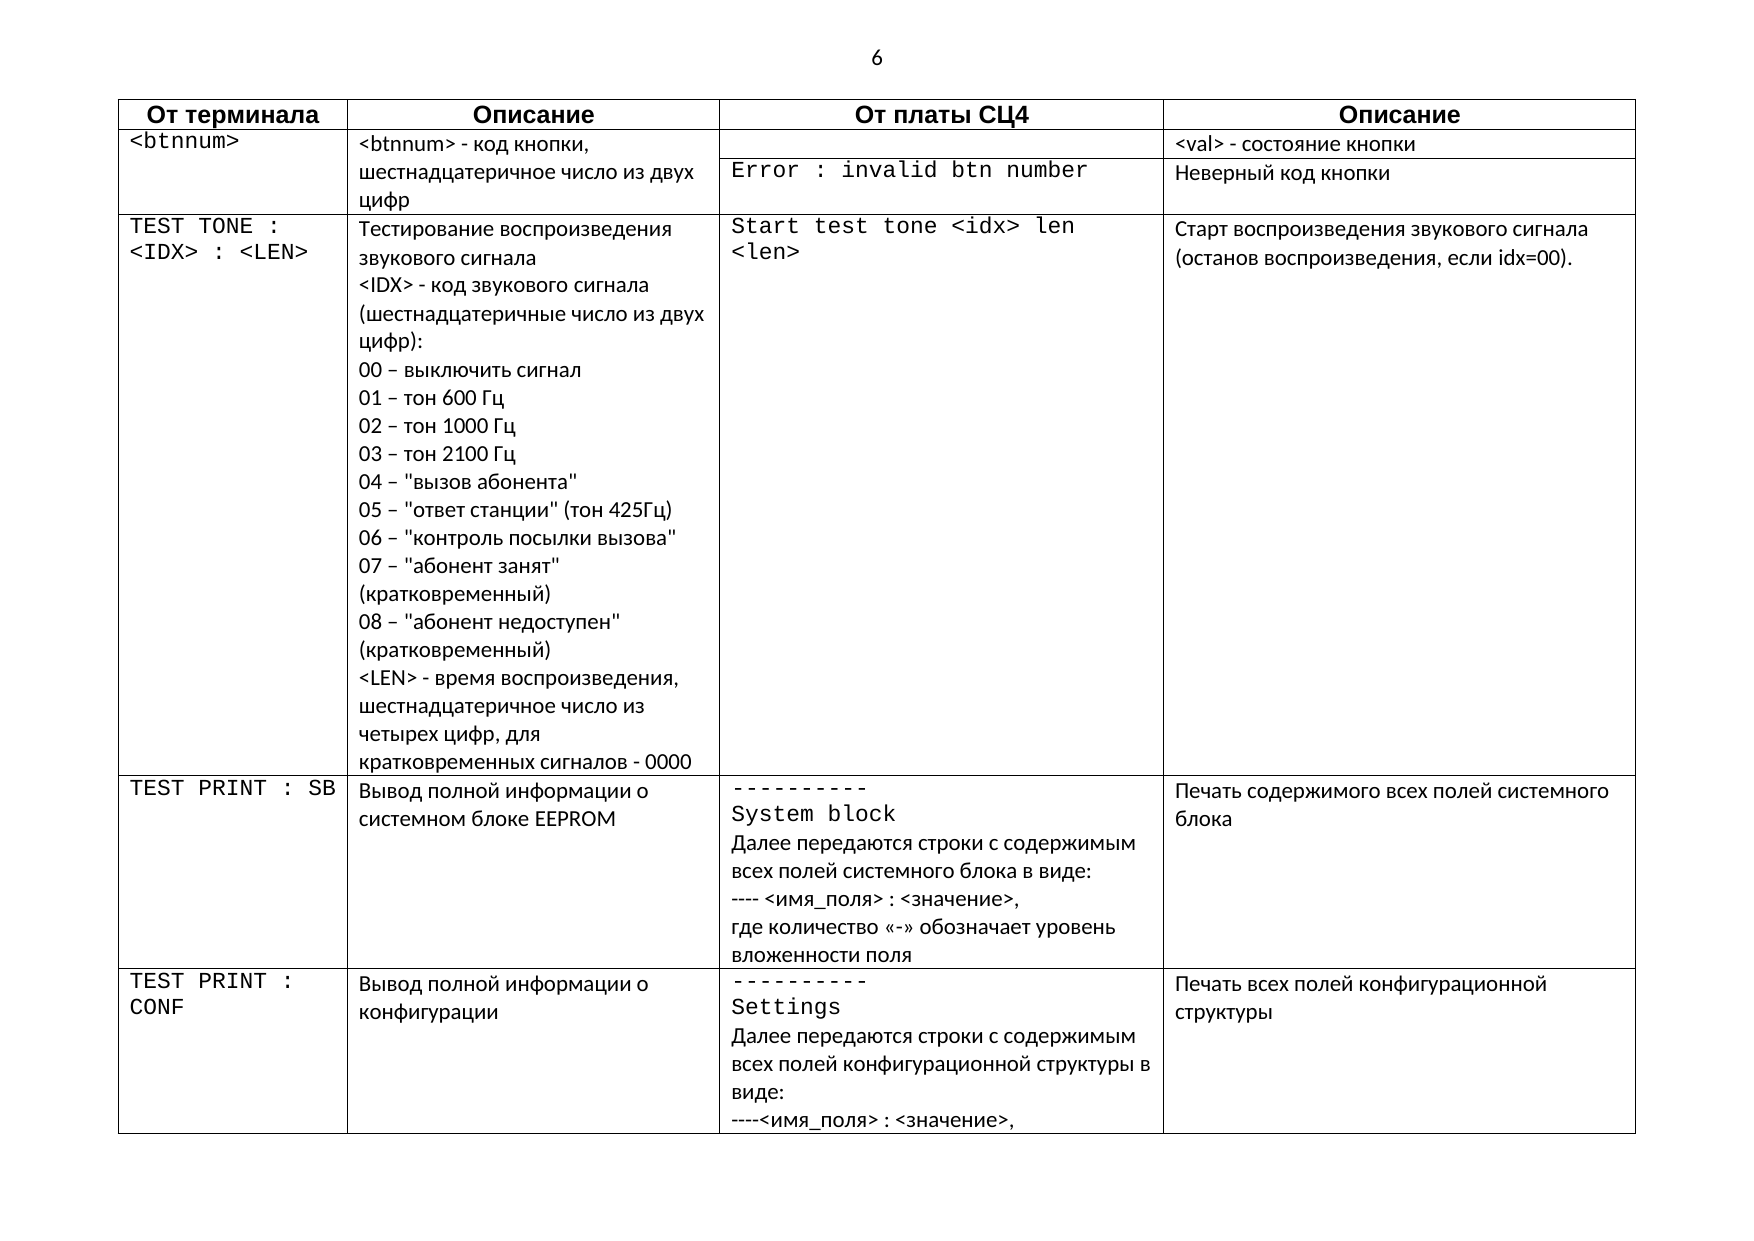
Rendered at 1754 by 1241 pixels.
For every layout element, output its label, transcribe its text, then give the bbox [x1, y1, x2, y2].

table_cell Неверный код кнопки [1164, 159, 1635, 213]
table_cell TEST TONE : <IDX> : <LEN> [119, 215, 347, 775]
table_cell TEST PRINT : CONF [119, 969, 347, 1133]
table_cell TEST PRINT : SB [119, 776, 347, 968]
table_header От платы СЦ4 [720, 100, 1163, 128]
table_cell ---------- Settings Далее передаются строки с содержимым всех полей конфигурационной структуры в виде: ----<имя_поля> : <значение>, [720, 969, 1163, 1133]
table_cell Start test tone <idx> len <len> [720, 215, 1163, 775]
table_header Описание [1164, 100, 1635, 128]
table_cell Печать содержимого всех полей системного блока [1164, 776, 1635, 968]
table_cell Печать всех полей конфигурационной структуры [1164, 969, 1635, 1133]
table_cell Вывод полной информации о системном блоке EEPROM [348, 776, 719, 968]
table_cell ---------- System block Далее передаются строки с содержимым всех полей системного блока в виде: ---- <имя_поля> : <значение>, где количество «-» обозначает уровень вложенности поля [720, 776, 1163, 968]
table_cell Старт воспроизведения звукового сигнала (останов воспроизведения, если idx=00). [1164, 215, 1635, 775]
table_cell Тестирование воспроизведения звукового сигнала <IDX> - код звукового сигнала (шестнадцатеричные число из двух цифр): 00 – выключить сигнал 01 – тон 600 Гц 02 – тон 1000 Гц 03 – тон 2100 Гц 04 – "вызов абонента" 05 – "ответ станции" (тон 425Гц) 06 – "контроль посылки вызова" 07 – "абонент занят" (кратковременный) 08 – "абонент недоступен" (кратковременный) <LEN> - время воспроизведения, шестнадцатеричное число из четырех цифр, для кратковременных сигналов - 0000 [348, 215, 719, 775]
table_cell <btnnum> [119, 130, 347, 213]
table_cell Error : invalid btn number [720, 159, 1163, 213]
table_cell <btnnum> - код кнопки, шестнадцатеричное число из двух цифр [348, 130, 719, 213]
table_cell [720, 130, 1163, 157]
table_cell Вывод полной информации о конфигурации [348, 969, 719, 1133]
table_header От терминала [119, 100, 347, 128]
table_cell <val> - состояние кнопки [1164, 130, 1635, 157]
table_header Описание [348, 100, 719, 128]
